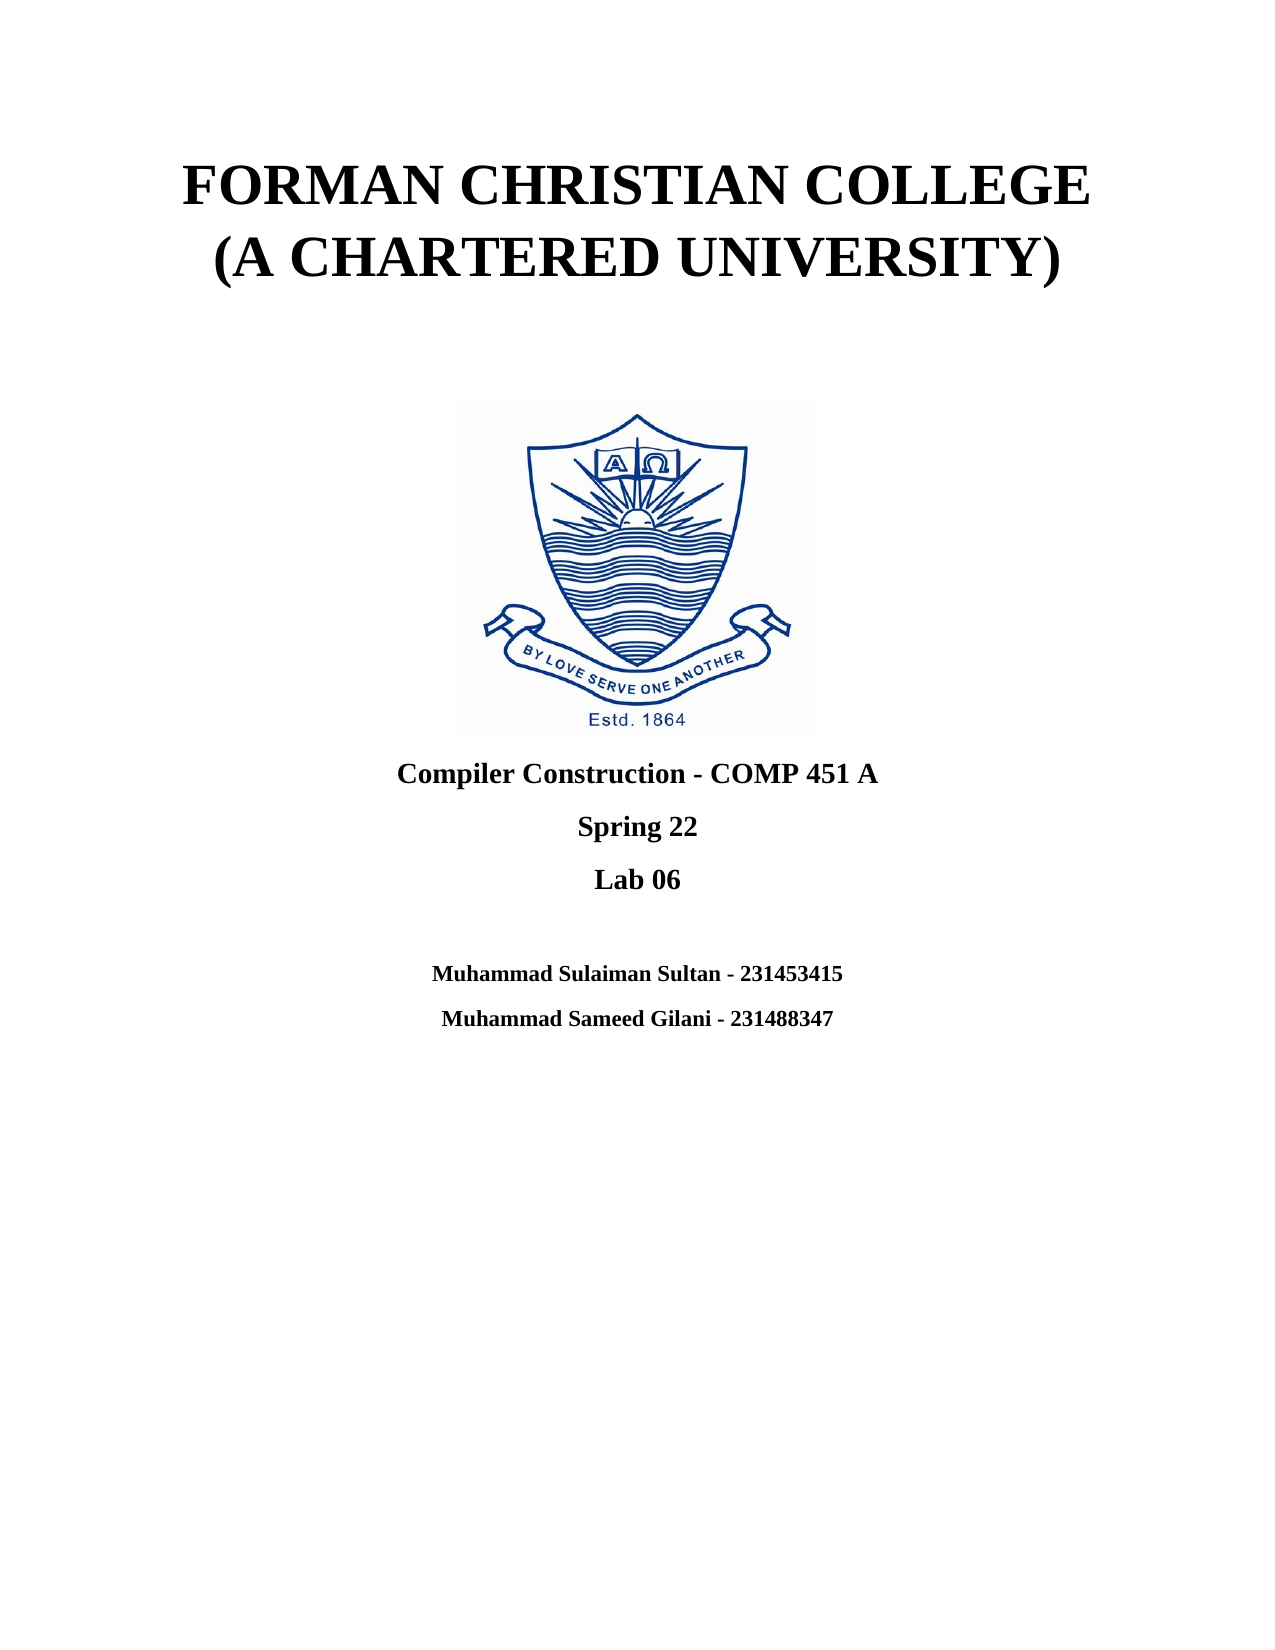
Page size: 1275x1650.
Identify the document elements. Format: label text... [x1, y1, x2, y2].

text Lab 06 [150, 862, 1125, 895]
text Muhammad Sameed Gilani - 231488347 [150, 1005, 1125, 1031]
text Spring 22 [150, 809, 1125, 842]
text Compiler Construction - COMP 451 A [150, 756, 1125, 790]
picture [457, 401, 818, 738]
text Muhammad Sulaiman Sultan - 231453415 [150, 960, 1125, 986]
text FORMAN CHRISTIAN COLLEGE (A CHARTERED UNIVERSITY) [150, 150, 1125, 289]
